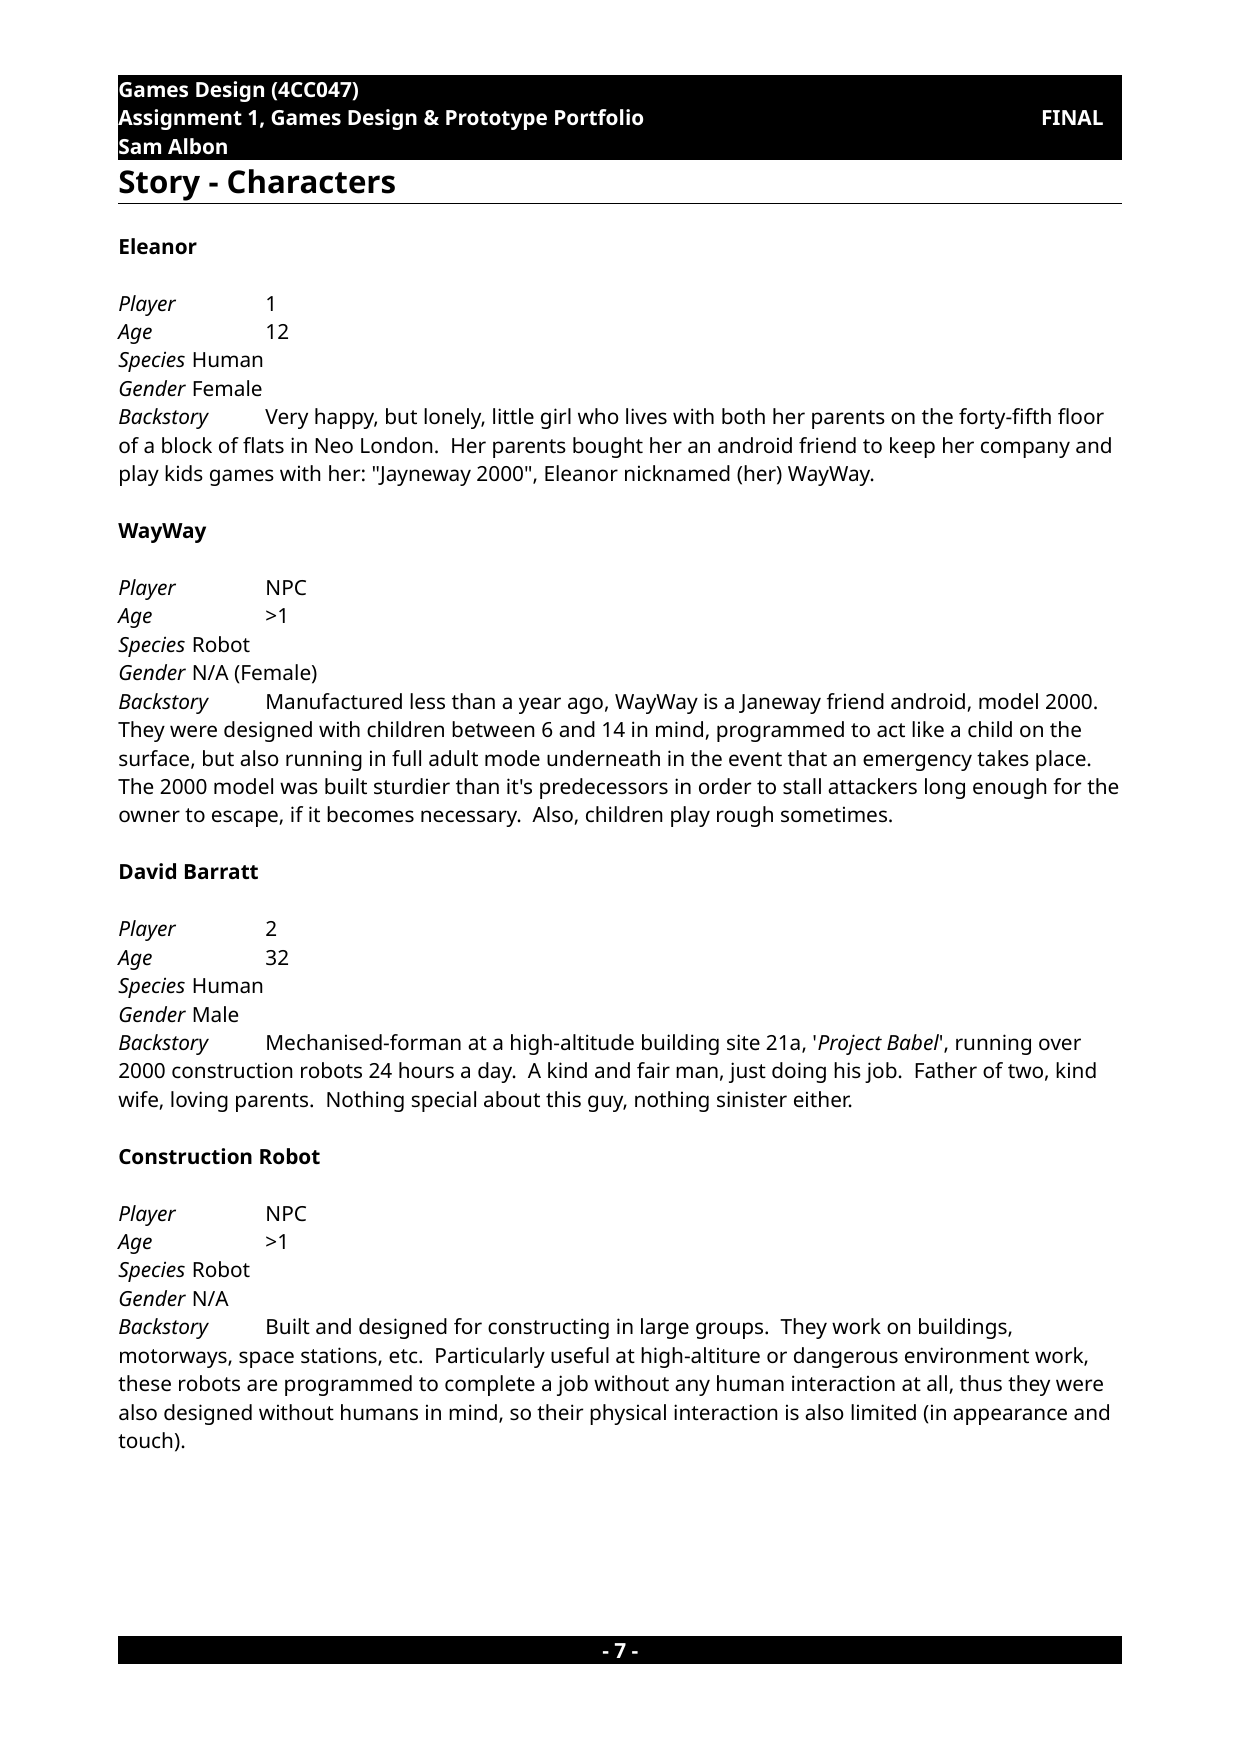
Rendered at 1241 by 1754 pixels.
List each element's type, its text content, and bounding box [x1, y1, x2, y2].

text Backstory Manufactured less than a year ago, WayWay is a Janeway friend android, model 2000. They were designed with children between 6 and 14 in mind, programmed to act like a child on the surface, but also running in full adult mode underneath in the event that an emergency takes place. The 2000 model was built sturdier than it's predecessors in order to stall attackers long enough for the owner to escape, if it becomes necessary. Also, children play rough sometimes. [118, 687, 1122, 829]
text Player 1 [118, 289, 1122, 317]
text Species Robot [118, 1256, 1122, 1284]
text Gender Male [118, 1000, 1122, 1028]
text Story - Characters [118, 160, 1122, 203]
text Backstory Built and designed for constructing in large groups. They work on buildings, motorways, space stations, etc. Particularly useful at high-altiture or dangerous environment work, these robots are programmed to complete a job without any human interaction at all, thus they were also designed without humans in mind, so their physical interaction is also limited (in appearance and touch). [118, 1312, 1122, 1455]
text Player 2 [118, 914, 1122, 943]
text Backstory Mechanised-forman at a high-altitude building site 21a, 'Project Babel', running over 2000 construction robots 24 hours a day. A kind and fair man, just doing his job. Father of two, kind wife, loving parents. Nothing special about this guy, nothing sinister either. [118, 1028, 1122, 1113]
text Age 12 [118, 317, 1122, 346]
text Age 32 [118, 943, 1122, 971]
text Player NPC [118, 573, 1122, 602]
text Player NPC [118, 1199, 1122, 1227]
text Backstory Very happy, but lonely, little girl who lives with both her parents on the forty-fifth floor of a block of flats in Neo London. Her parents bought her an android friend to keep her company and play kids games with her: "Jayneway 2000", Eleanor nicknamed (her) WayWay. [118, 402, 1122, 488]
text Gender N/A [118, 1284, 1122, 1312]
text David Barratt [118, 857, 1122, 886]
text Species Human [118, 346, 1122, 374]
text Gender Female [118, 374, 1122, 402]
text WayWay [118, 516, 1122, 545]
text Species Human [118, 971, 1122, 1000]
text Eleanor [118, 232, 1122, 260]
text Age >1 [118, 602, 1122, 630]
text Species Robot [118, 630, 1122, 658]
text Age >1 [118, 1227, 1122, 1256]
text Construction Robot [118, 1142, 1122, 1170]
text Gender N/A (Female) [118, 658, 1122, 687]
